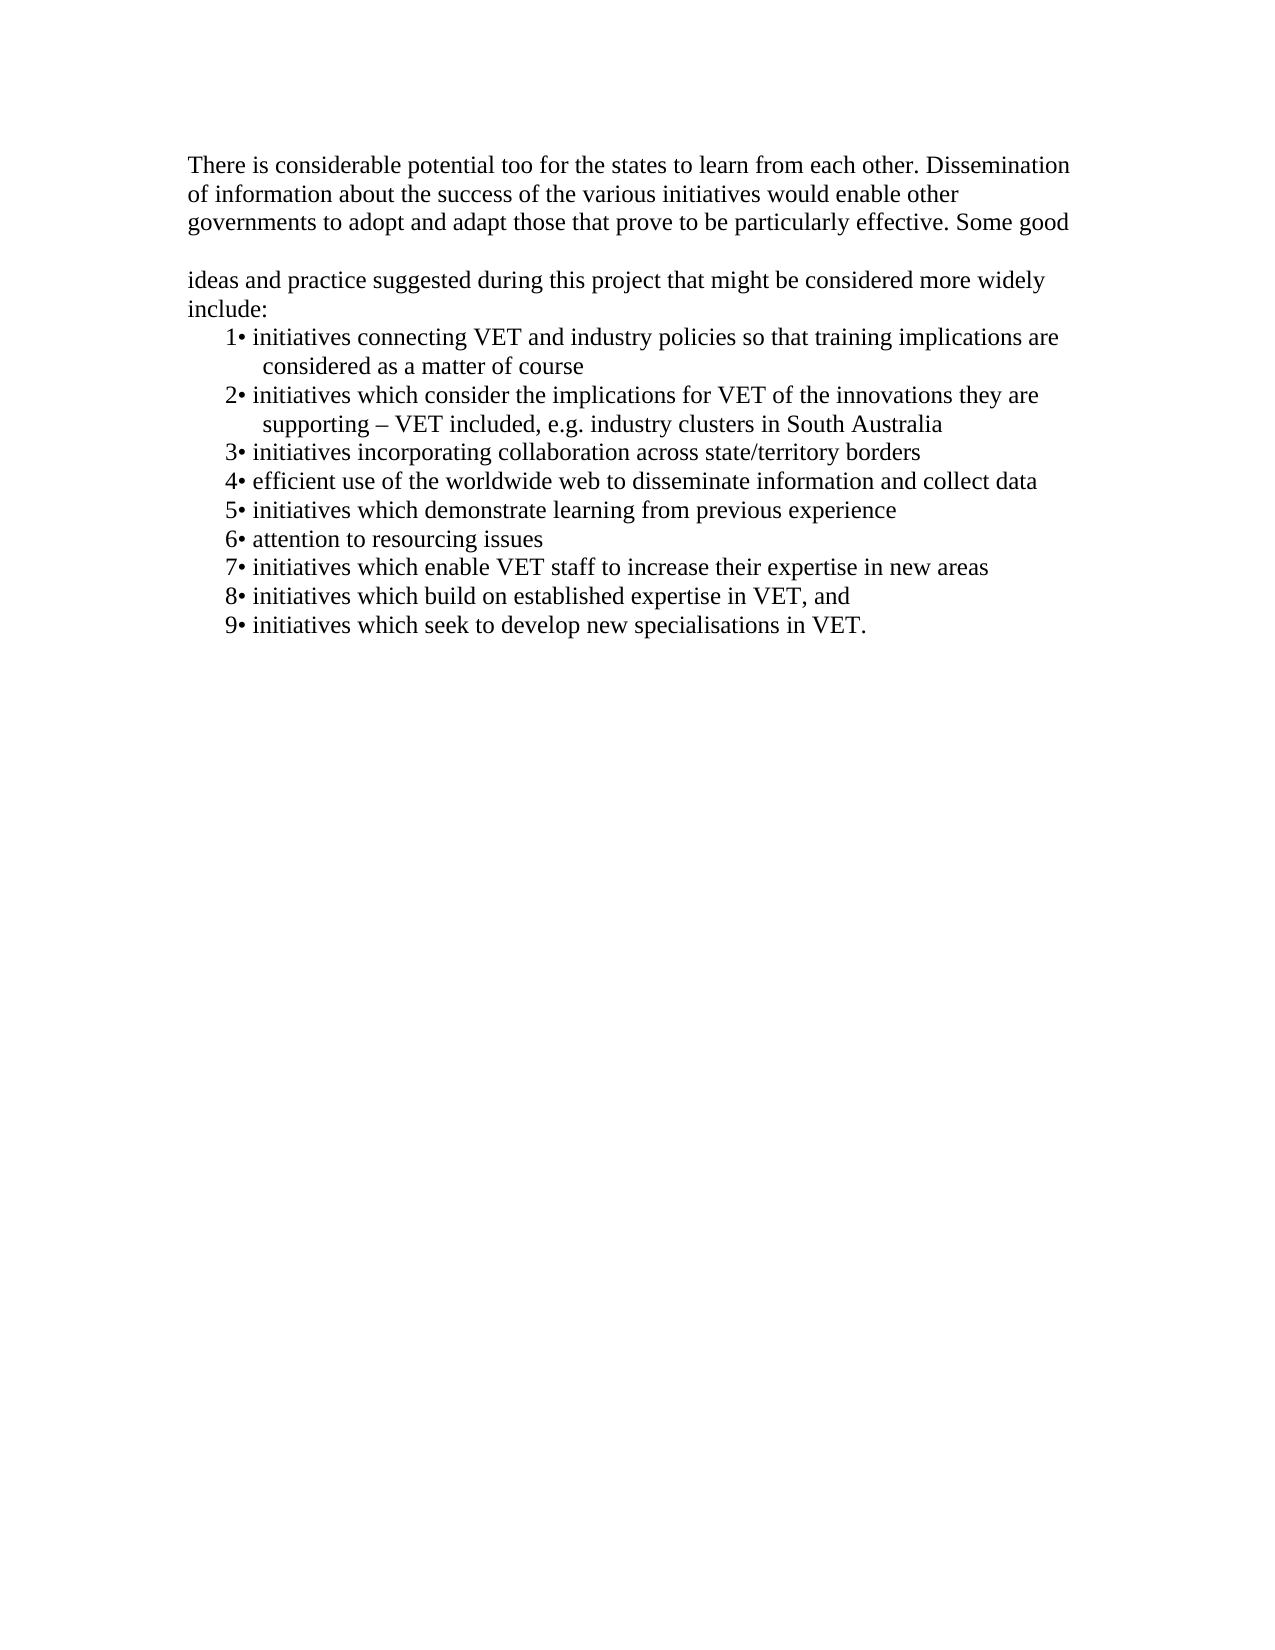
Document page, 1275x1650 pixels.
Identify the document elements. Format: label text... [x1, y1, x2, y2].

list • initiatives which consider the implications for VET of the innovations they are supporting – VET included, e.g. industry clusters in South Australia [225, 380, 1087, 437]
list • attention to resourcing issues [225, 524, 1087, 552]
list • initiatives which demonstrate learning from previous experience [225, 495, 1087, 524]
list • initiatives which build on established expertise in VET, and [225, 581, 1087, 610]
list • efficient use of the worldwide web to disseminate information and collect data [225, 466, 1087, 495]
text ideas and practice suggested during this project that might be considered more widely include: [187, 265, 1087, 322]
list • initiatives connecting VET and industry policies so that training implications are considered as a matter of course [225, 322, 1087, 380]
list • initiatives which enable VET staff to increase their expertise in new areas [225, 552, 1087, 581]
text There is considerable potential too for the states to learn from each other. Dissemination of information about the success of the various initiatives would enable other governments to adopt and adapt those that prove to be particularly effective. Some good [187, 150, 1087, 236]
list • initiatives incorporating collaboration across state/territory borders [225, 437, 1087, 466]
list • initiatives which seek to develop new specialisations in VET. [225, 610, 1087, 639]
